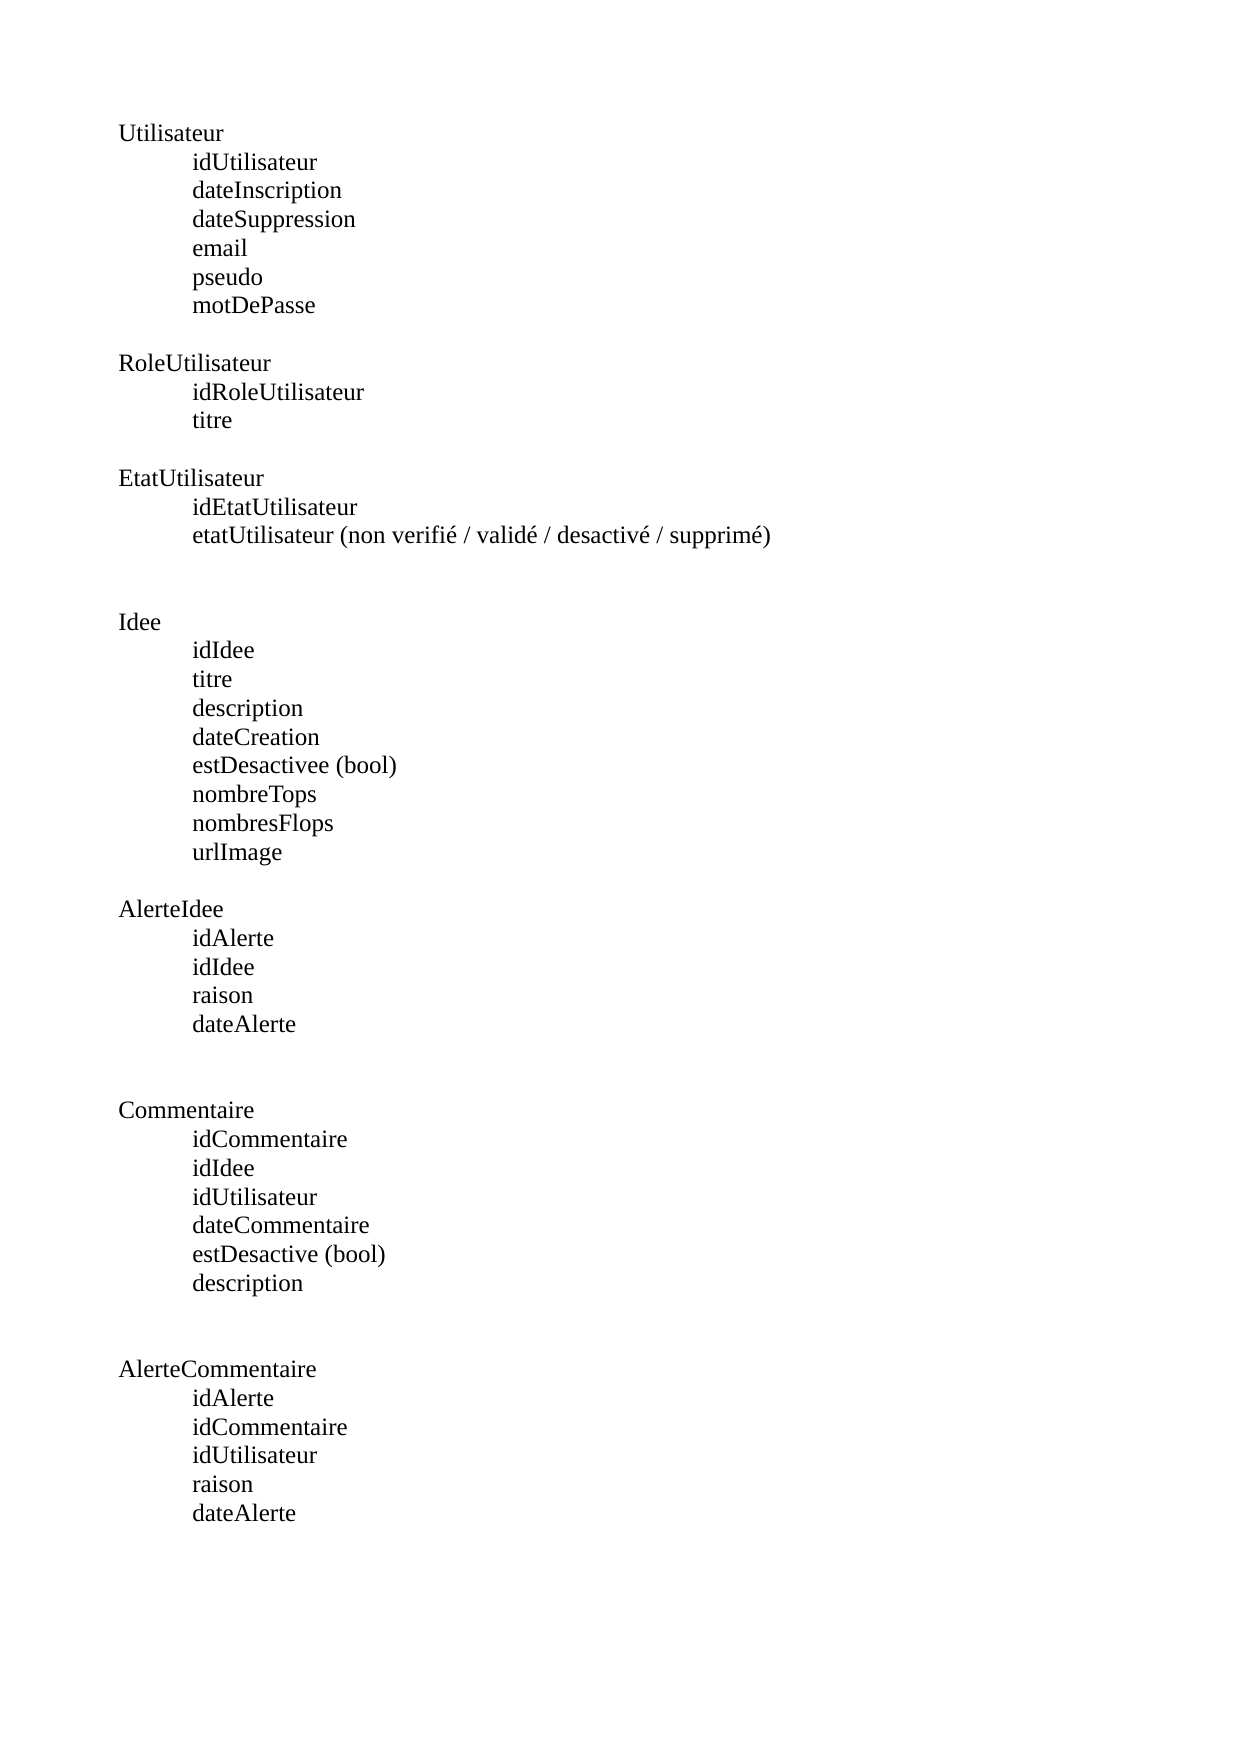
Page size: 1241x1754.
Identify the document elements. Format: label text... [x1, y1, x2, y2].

text EtatUtilisateur [118, 463, 1122, 492]
text urlImage [118, 837, 1122, 866]
text estDesactivee (bool) [118, 751, 1122, 779]
text description [118, 693, 1122, 722]
text raison [118, 981, 1122, 1009]
text RoleUtilisateur [118, 348, 1122, 377]
text raison [118, 1469, 1122, 1498]
text etatUtilisateur (non verifié / validé / desactivé / supprimé) [118, 521, 1122, 549]
text idAlerte [118, 1383, 1122, 1412]
text email [118, 233, 1122, 262]
text titre [118, 406, 1122, 434]
text Utilisateur [118, 118, 1122, 147]
text idCommentaire [118, 1412, 1122, 1441]
text Idee [118, 607, 1122, 636]
text idIdee [118, 636, 1122, 664]
text idRoleUtilisateur [118, 377, 1122, 406]
text idUtilisateur [118, 1182, 1122, 1211]
text idIdee [118, 952, 1122, 981]
text dateSuppression [118, 204, 1122, 233]
text titre [118, 664, 1122, 693]
text motDePasse [118, 291, 1122, 319]
text dateInscription [118, 176, 1122, 204]
text dateAlerte [118, 1498, 1122, 1527]
text estDesactive (bool) [118, 1239, 1122, 1268]
text idUtilisateur [118, 1441, 1122, 1469]
text AlerteCommentaire [118, 1354, 1122, 1383]
text nombresFlops [118, 808, 1122, 837]
text dateAlerte [118, 1009, 1122, 1038]
text pseudo [118, 262, 1122, 291]
text Commentaire [118, 1096, 1122, 1124]
text idIdee [118, 1153, 1122, 1182]
text dateCommentaire [118, 1211, 1122, 1239]
text idCommentaire [118, 1124, 1122, 1153]
text dateCreation [118, 722, 1122, 751]
text nombreTops [118, 779, 1122, 808]
text idAlerte [118, 923, 1122, 952]
text description [118, 1268, 1122, 1297]
text AlerteIdee [118, 894, 1122, 923]
text idUtilisateur [118, 147, 1122, 176]
text idEtatUtilisateur [118, 492, 1122, 521]
